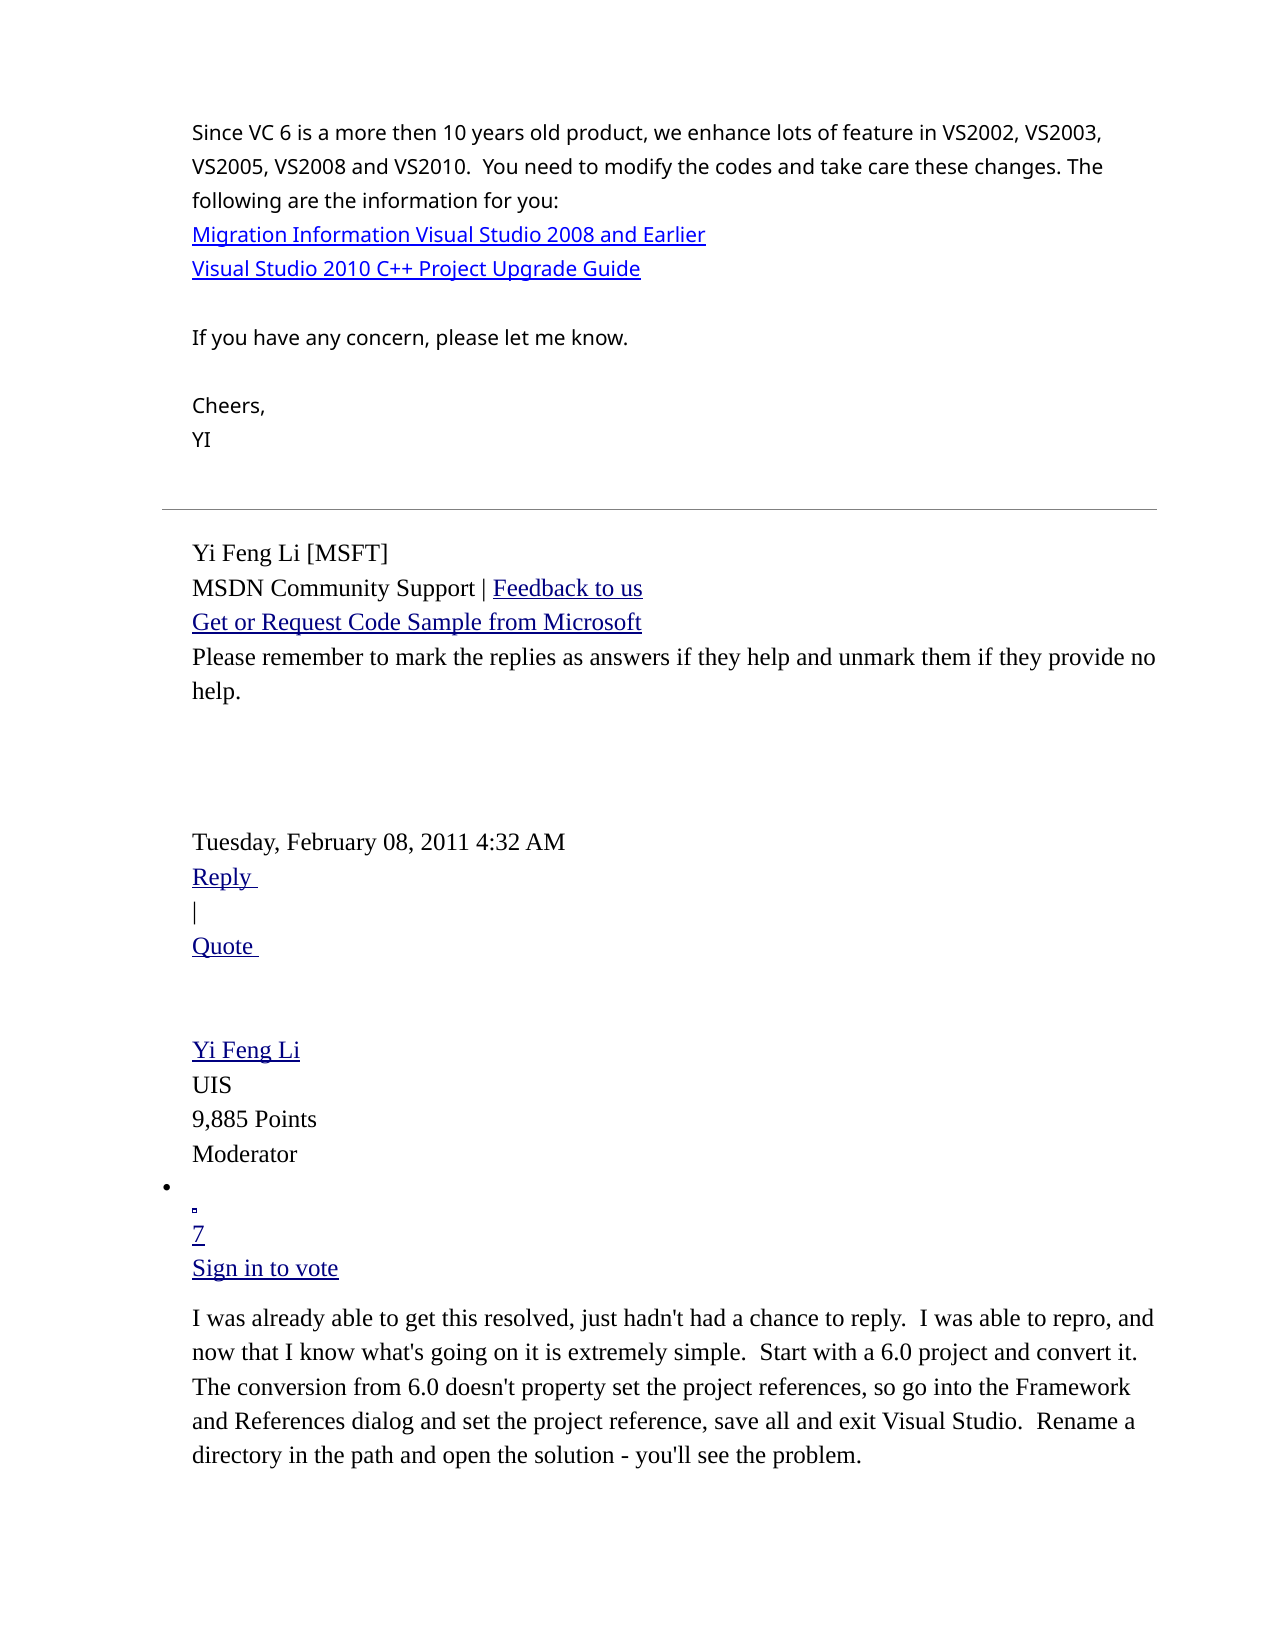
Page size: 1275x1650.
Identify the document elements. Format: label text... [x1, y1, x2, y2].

list 7 [162, 1219, 1157, 1248]
list Yi Feng Li [MSFT] MSDN Community Support | Feedback to us Get or Request Code Sample from Microsoft Please remember to mark the replies as answers if they help and unmark them if they provide no help. [162, 538, 1157, 822]
list YI [162, 426, 1157, 454]
list Quote [162, 931, 1157, 959]
list Visual Studio 2010 C++ Project Upgrade Guide [162, 254, 1157, 283]
list Yi Feng Li [162, 1035, 1157, 1064]
list Cheers, [162, 391, 1157, 420]
list Moderator [162, 1139, 1157, 1168]
list | [162, 896, 1157, 925]
list 9,885 Points [162, 1104, 1157, 1133]
list Reply [162, 862, 1157, 891]
list If you have any concern, please let me know. [162, 323, 1157, 351]
list I was already able to get this resolved, just hadn't had a chance to reply. I was able to repro, and now that I know what's going on it is extremely simple. Start with a 6.0 project and convert it. The conversion from 6.0 doesn't property set the project references, so go into the Framework and References dialog and set the project reference, save all and exit Visual Studio. Rename a directory in the path and open the solution - you'll see the problem. [162, 1303, 1157, 1469]
list Sign in to vote [162, 1253, 1157, 1282]
list Tuesday, February 08, 2011 4:32 AM [162, 827, 1157, 856]
list Migration Information Visual Studio 2008 and Earlier [162, 220, 1157, 249]
list Since VC 6 is a more then 10 years old product, we enhance lots of feature in VS2002, VS2003, VS2005, VS2008 and VS2010. You need to modify the codes and take care these changes. The following are the information for you: [162, 118, 1157, 215]
list UIS [162, 1070, 1157, 1099]
